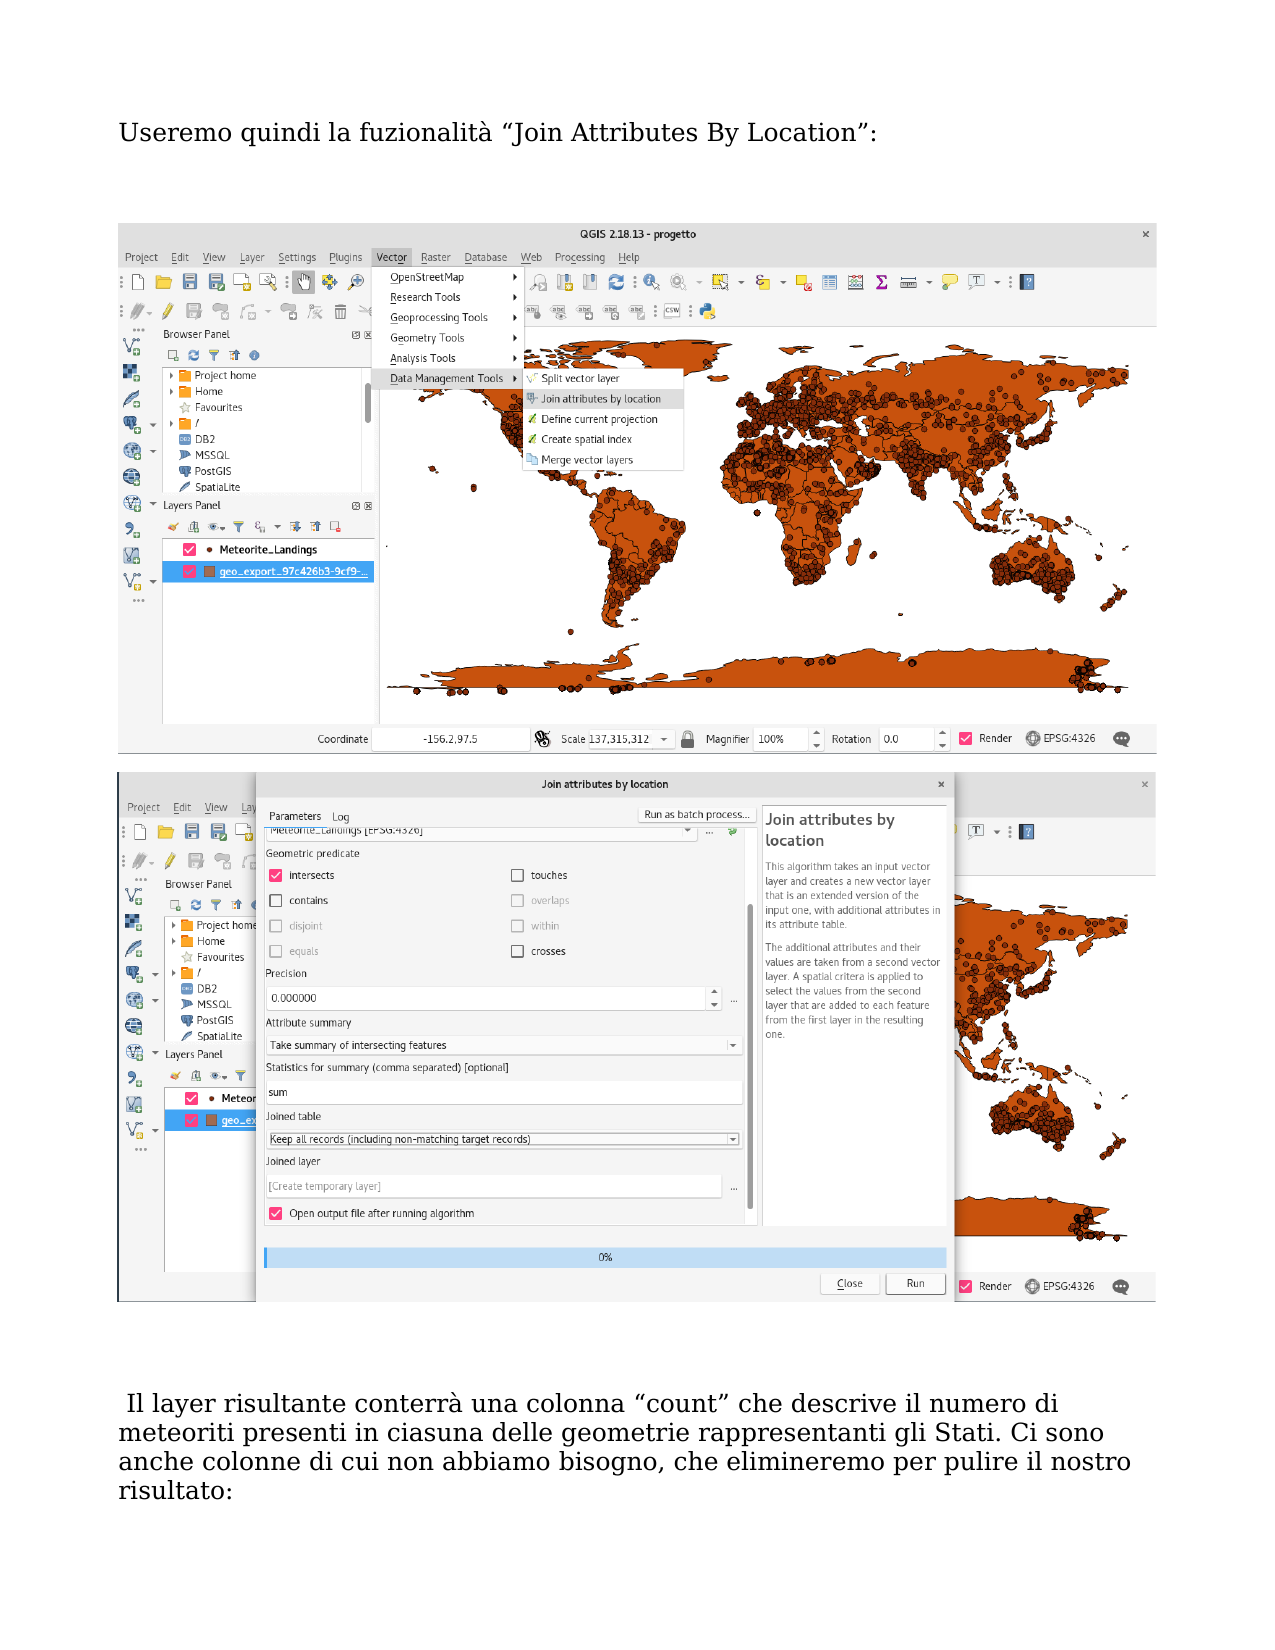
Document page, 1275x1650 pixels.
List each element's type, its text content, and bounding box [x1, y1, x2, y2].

picture [118, 223, 1157, 754]
text Il layer risultante conterrà una colonna “count” che descrive il numero di meteoriti presenti in ciasuna delle geometrie rappresentanti gli Stati. Ci sono anche colonne di cui non abbiamo bisogno, che elimineremo per pulire il nostro risultato: [118, 1389, 1157, 1506]
picture [117, 772, 1156, 1302]
text Useremo quindi la fuzionalità “Join Attributes By Location”: [118, 118, 1157, 147]
